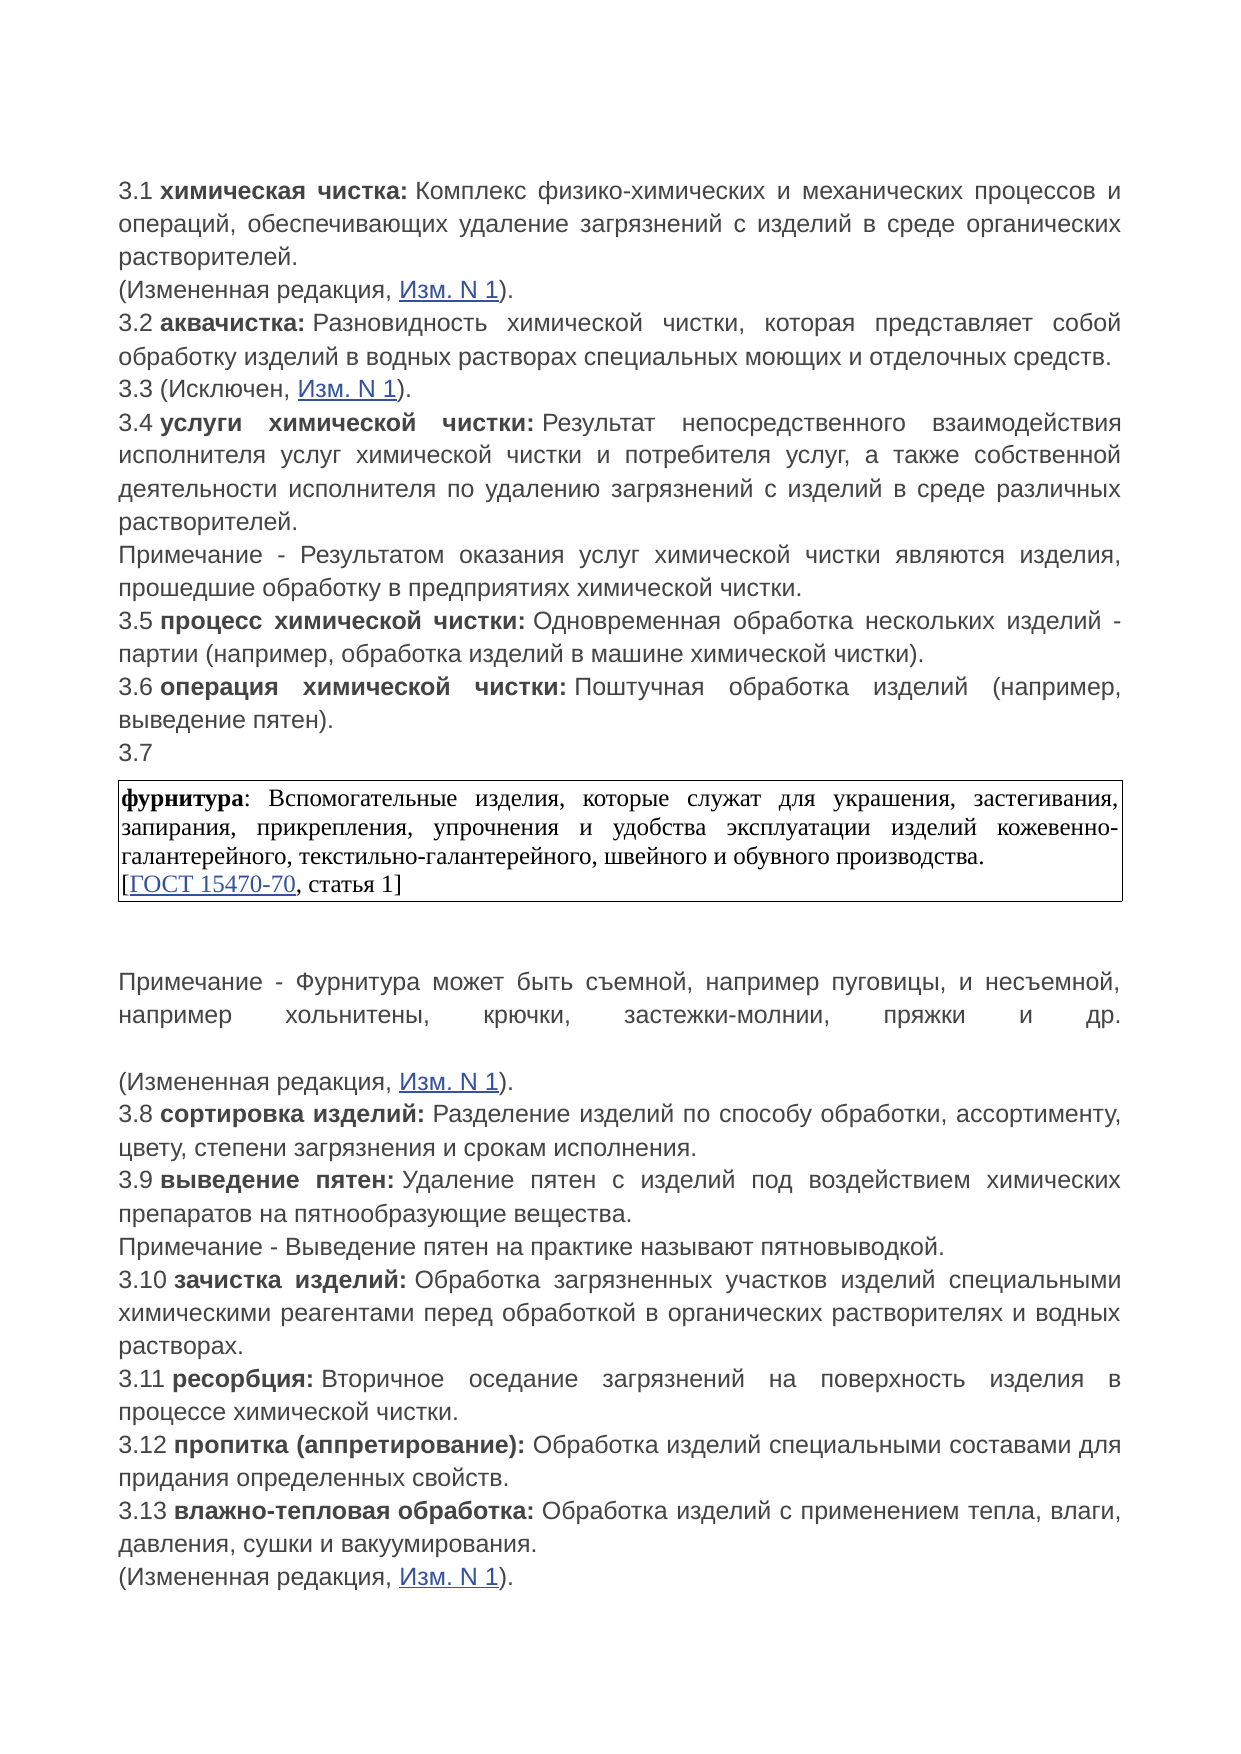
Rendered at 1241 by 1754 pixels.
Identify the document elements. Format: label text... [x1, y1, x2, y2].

table_header [118, 776, 1122, 780]
text (Измененная редакция, Изм. N 1). [118, 1562, 1122, 1591]
text 3.5 процесс химической чистки: Одновременная обработка нескольких изделий - партии (например, обработка изделий в машине химической чистки). [118, 606, 1122, 667]
text 3.4 услуги химической чистки: Результат непосредственного взаимодействия исполнителя услуг химической чистки и потребителя услуг, а также собственной деятельности исполнителя по удалению загрязнений с изделий в среде различных растворителей. [118, 407, 1122, 535]
text 3.2 аквачистка: Разновидность химической чистки, которая представляет собой обработку изделий в водных растворах специальных моющих и отделочных средств. [118, 308, 1122, 370]
text Примечание - Выведение пятен на практике называют пятновыводкой. [118, 1232, 1122, 1260]
text 3.9 выведение пятен: Удаление пятен с изделий под воздействием химических препаратов на пятнообразующие вещества. [118, 1166, 1122, 1227]
text 3.8 сортировка изделий: Разделение изделий по способу обработки, ассортименту, цвету, степени загрязнения и срокам исполнения. [118, 1099, 1122, 1161]
text 3.13 влажно-тепловая обработка: Обработка изделий с применением тепла, влаги, давления, сушки и вакуумирования. [118, 1496, 1122, 1557]
text 3.12 пропитка (аппретирование): Обработка изделий специальными составами для придания определенных свойств. [118, 1430, 1122, 1491]
text Примечание - Фурнитура может быть съемной, например пуговицы, и несъемной, например хольнитены, крючки, застежки-молнии, пряжки и др. [118, 967, 1122, 1062]
text 3.7 [118, 738, 1122, 766]
text 3.1 химическая чистка: Комплекс физико-химических и механических процессов и операций, обеспечивающих удаление загрязнений с изделий в среде органических растворителей. [118, 176, 1122, 271]
text 3.10 зачистка изделий: Обработка загрязненных участков изделий специальными химическими реагентами перед обработкой в органических растворителях и водных растворах. [118, 1264, 1122, 1359]
text (Измененная редакция, Изм. N 1). [118, 275, 1122, 304]
text 3.11 ресорбция: Вторичное оседание загрязнений на поверхность изделия в процессе химической чистки. [118, 1364, 1122, 1425]
text (Измененная редакция, Изм. N 1). [118, 1066, 1122, 1095]
table_cell фурнитура: Вспомогательные изделия, которые служат для украшения, застегивания, запирания, прикрепления, упрочнения и удобства эксплуатации изделий кожевенно-галантерейного, текстильно-галантерейного, швейного и обувного производства. [ГОСТ 15470-70, статья 1] [119, 781, 1122, 901]
text 3.6 операция химической чистки: Поштучная обработка изделий (например, выведение пятен). [118, 672, 1122, 733]
text Примечание - Результатом оказания услуг химической чистки являются изделия, прошедшие обработку в предприятиях химической чистки. [118, 539, 1122, 601]
text 3.3 (Исключен, Изм. N 1). [118, 374, 1122, 403]
